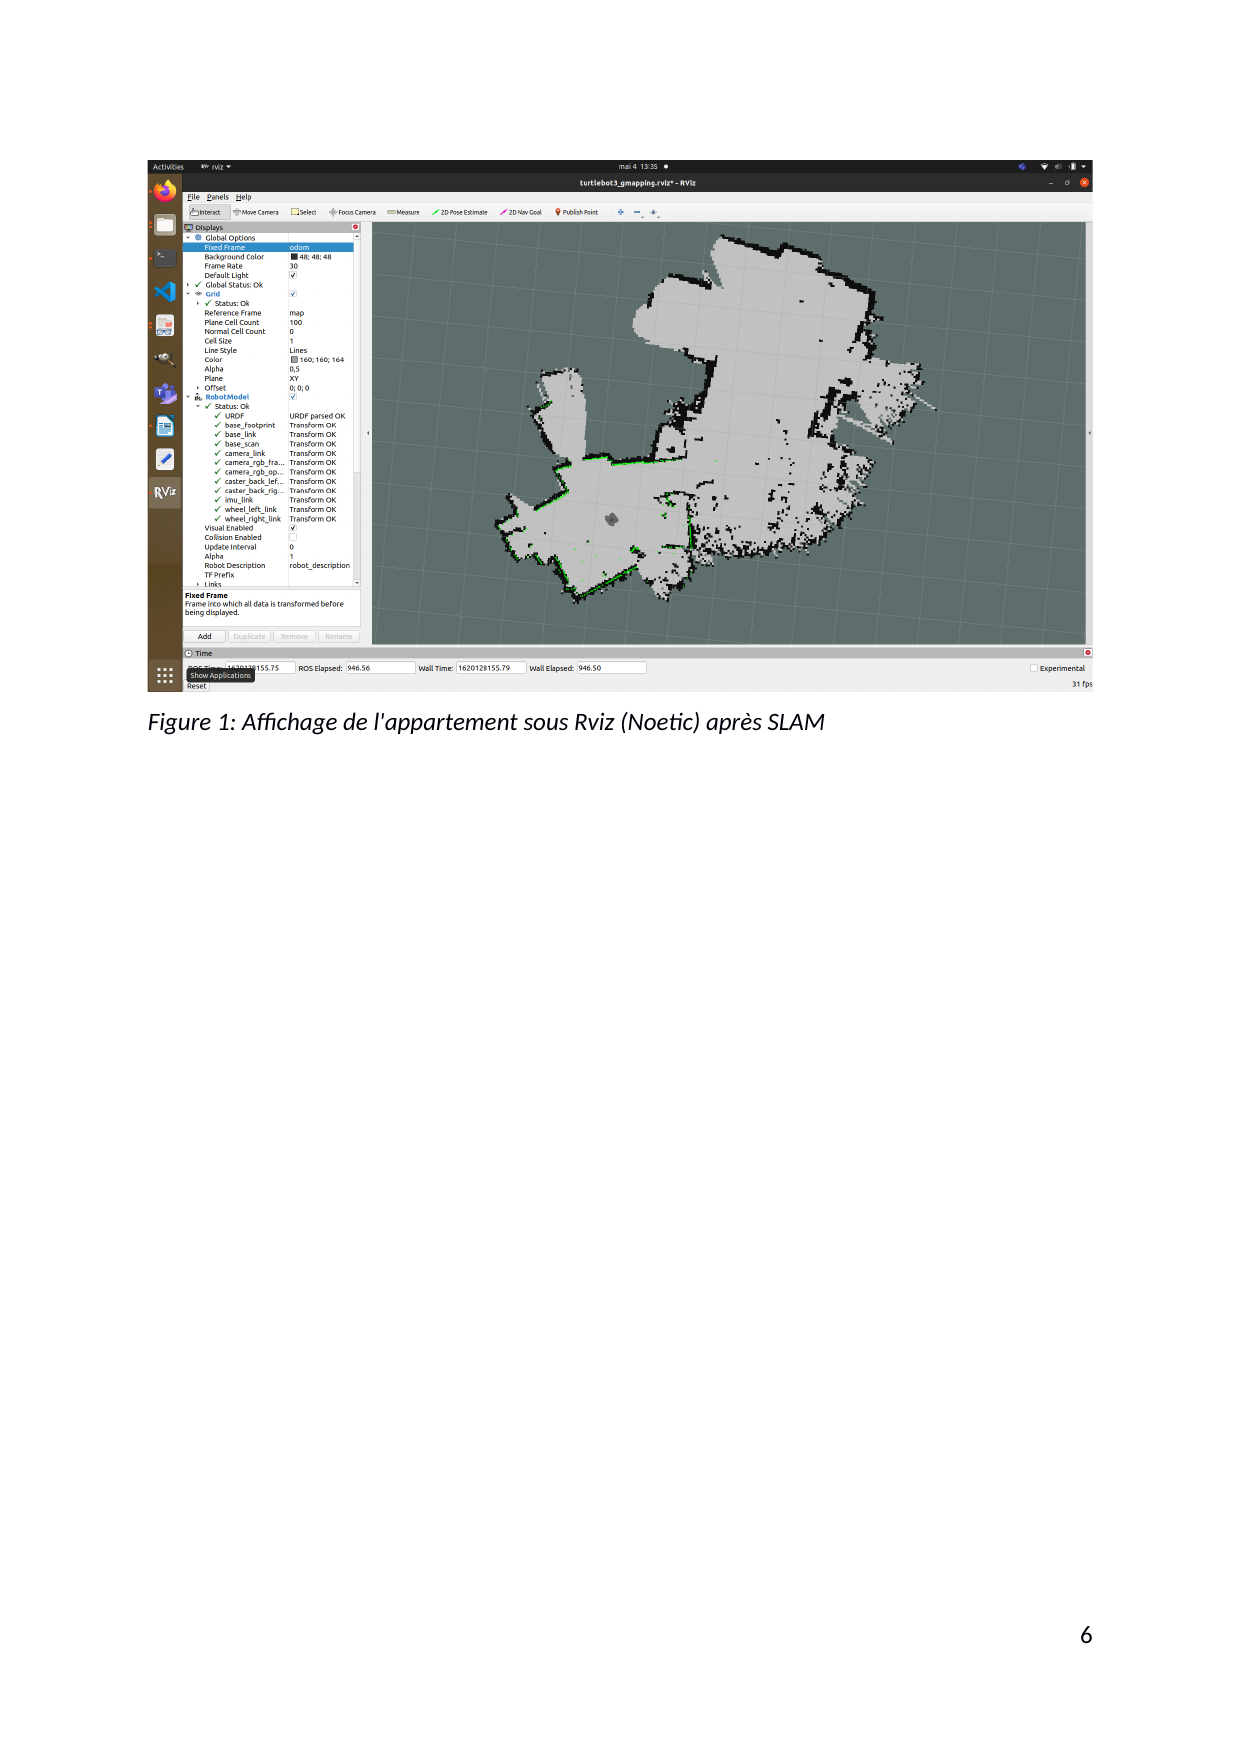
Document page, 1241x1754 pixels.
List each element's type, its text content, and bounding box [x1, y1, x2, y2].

text Figure 1: Affichage de l'appartement sous Rviz (Noetic) après SLAM [148, 692, 1092, 737]
picture [147, 160, 1093, 692]
